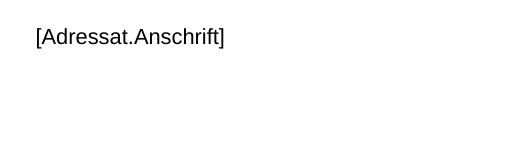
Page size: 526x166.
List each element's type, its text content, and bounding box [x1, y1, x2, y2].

text [Adressat.Anschrift] [35, 24, 526, 49]
